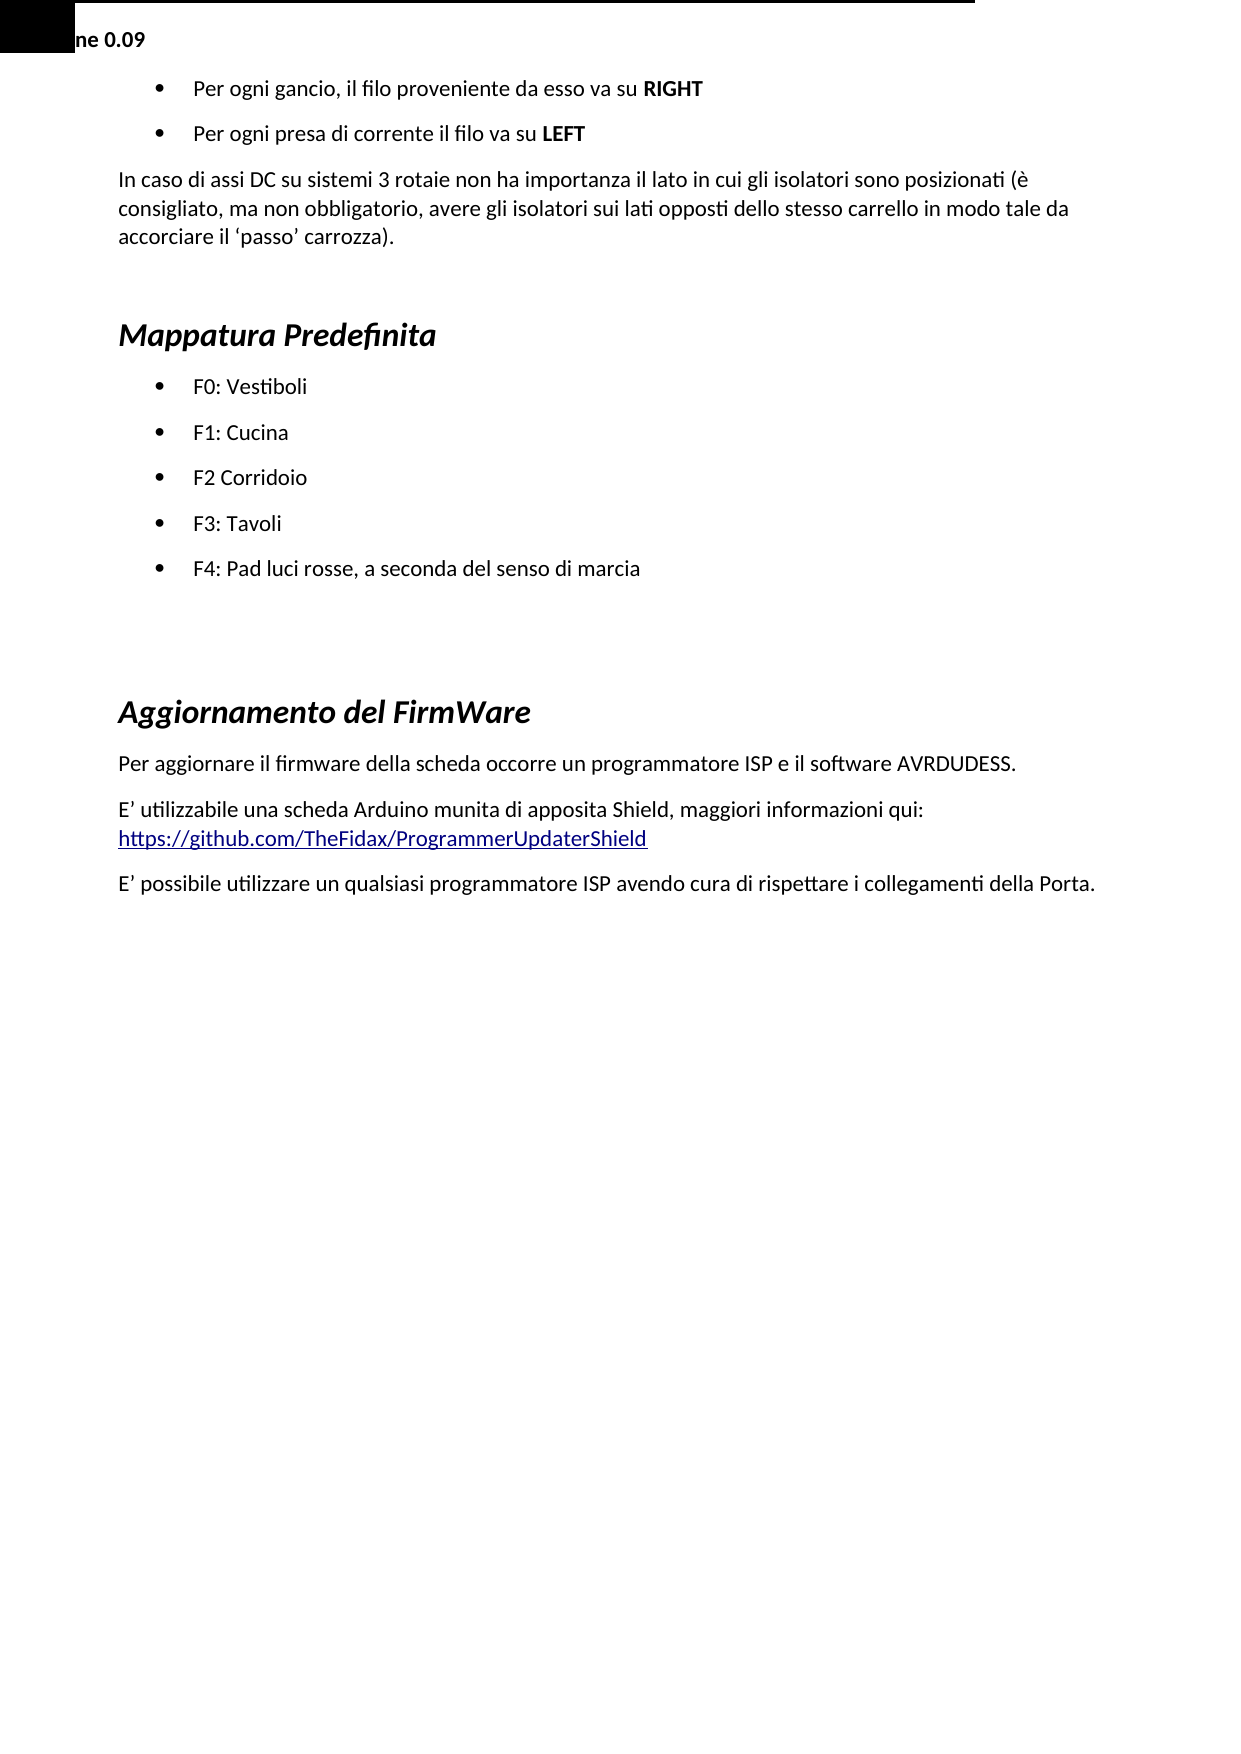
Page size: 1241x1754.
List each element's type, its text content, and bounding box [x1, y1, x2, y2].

list F1: Cucina [156, 418, 1122, 446]
text E’ utilizzabile una scheda Arduino munita di apposita Shield, maggiori informazioni qui: https://github.com/TheFidax/ProgrammerUpdaterShield [118, 795, 1122, 852]
text E’ possibile utilizzare un qualsiasi programmatore ISP avendo cura di rispettare i collegamenti della Porta. [118, 869, 1122, 897]
list Per ogni gancio, il filo proveniente da esso va su RIGHT [156, 74, 1122, 102]
list F0: Vestiboli [156, 372, 1122, 400]
list F2 Corridoio [156, 463, 1122, 491]
subtitle Aggiornamento del FirmWare [118, 691, 1122, 731]
text In caso di assi DC su sistemi 3 rotaie non ha importanza il lato in cui gli isolatori sono posizionati (è consigliato, ma non obbligatorio, avere gli isolatori sui lati opposti dello stesso carrello in modo tale da accorciare il ‘passo’ carrozza). [118, 165, 1122, 251]
list F4: Pad luci rosse, a seconda del senso di marcia [156, 554, 1122, 582]
list Per ogni presa di corrente il filo va su LEFT [156, 119, 1122, 147]
text Per aggiornare il firmware della scheda occorre un programmatore ISP e il software AVRDUDESS. [118, 749, 1122, 777]
subtitle Mappatura Predefinita [118, 313, 1122, 354]
list F3: Tavoli [156, 509, 1122, 537]
